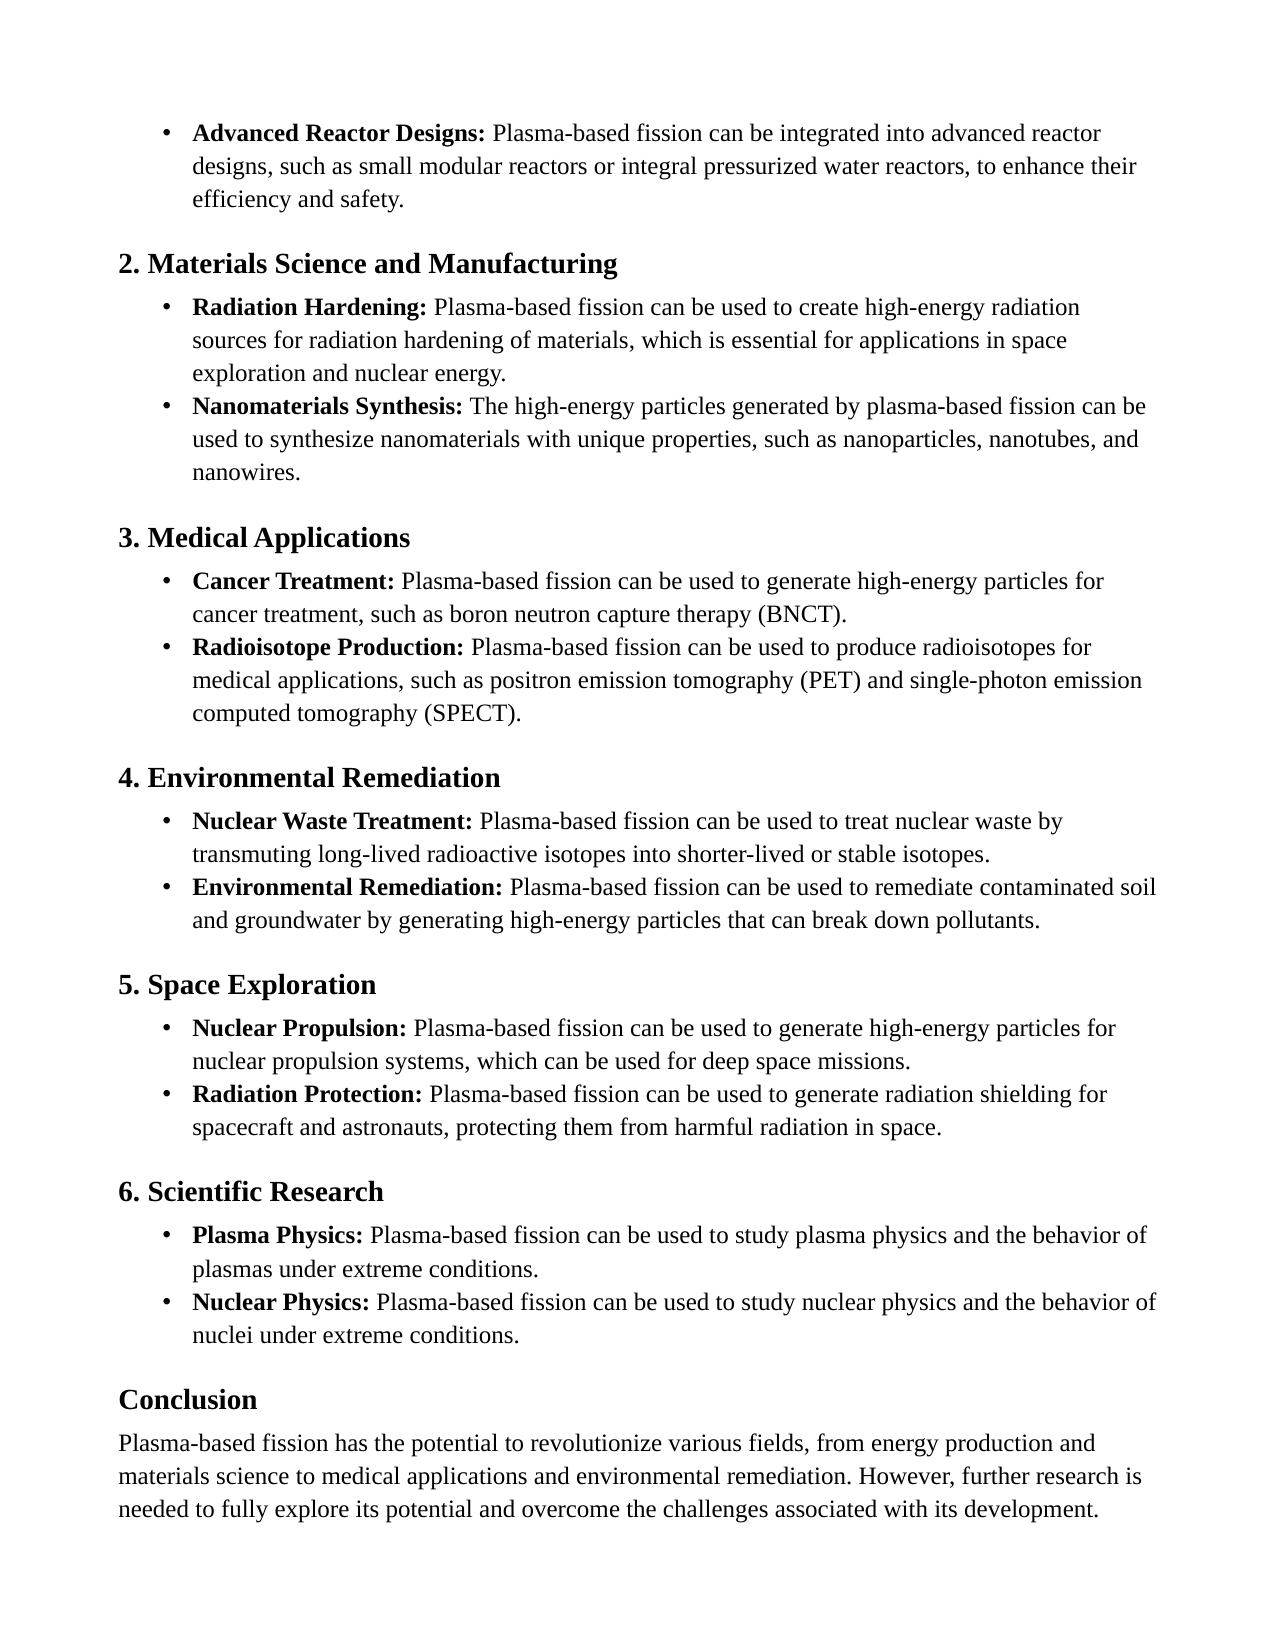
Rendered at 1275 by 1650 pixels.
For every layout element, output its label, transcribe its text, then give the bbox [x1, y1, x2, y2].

list Radioisotope Production: Plasma-based fission can be used to produce radioisotopes for medical applications, such as positron emission tomography (PET) and single-photon emission computed tomography (SPECT). [162, 632, 1157, 727]
list Nuclear Physics: Plasma-based fission can be used to study nuclear physics and the behavior of nuclei under extreme conditions. [162, 1287, 1157, 1348]
list Nuclear Propulsion: Plasma-based fission can be used to generate high-energy particles for nuclear propulsion systems, which can be used for deep space missions. [162, 1013, 1157, 1075]
list Plasma Physics: Plasma-based fission can be used to study plasma physics and the behavior of plasmas under extreme conditions. [162, 1221, 1157, 1282]
subtitle 4. Environmental Remediation [118, 760, 1157, 793]
list Radiation Hardening: Plasma-based fission can be used to create high-energy radiation sources for radiation hardening of materials, which is essential for applications in space exploration and nuclear energy. [162, 292, 1157, 387]
list Advanced Reactor Designs: Plasma-based fission can be integrated into advanced reactor designs, such as small modular reactors or integral pressurized water reactors, to enhance their efficiency and safety. [162, 118, 1157, 213]
subtitle 5. Space Exploration [118, 967, 1157, 1001]
subtitle 2. Materials Science and Manufacturing [118, 246, 1157, 280]
list Radiation Protection: Plasma-based fission can be used to generate radiation shielding for spacecraft and astronauts, protecting them from harmful radiation in space. [162, 1079, 1157, 1141]
subtitle 3. Medical Applications [118, 520, 1157, 553]
list Environmental Remediation: Plasma-based fission can be used to remediate contaminated soil and groundwater by generating high-energy particles that can break down pollutants. [162, 872, 1157, 934]
text Plasma-based fission has the potential to revolutionize various fields, from energy production and materials science to medical applications and environmental remediation. However, further research is needed to fully explore its potential and overcome the challenges associated with its development. [118, 1428, 1157, 1523]
subtitle 6. Scientific Research [118, 1174, 1157, 1208]
list Nuclear Waste Treatment: Plasma-based fission can be used to treat nuclear waste by transmuting long-lived radioactive isotopes into shorter-lived or stable isotopes. [162, 806, 1157, 868]
list Nanomaterials Synthesis: The high-energy particles generated by plasma-based fission can be used to synthesize nanomaterials with unique properties, such as nanoparticles, nanotubes, and nanowires. [162, 391, 1157, 486]
subtitle Conclusion [118, 1382, 1157, 1415]
list Cancer Treatment: Plasma-based fission can be used to generate high-energy particles for cancer treatment, such as boron neutron capture therapy (BNCT). [162, 566, 1157, 627]
